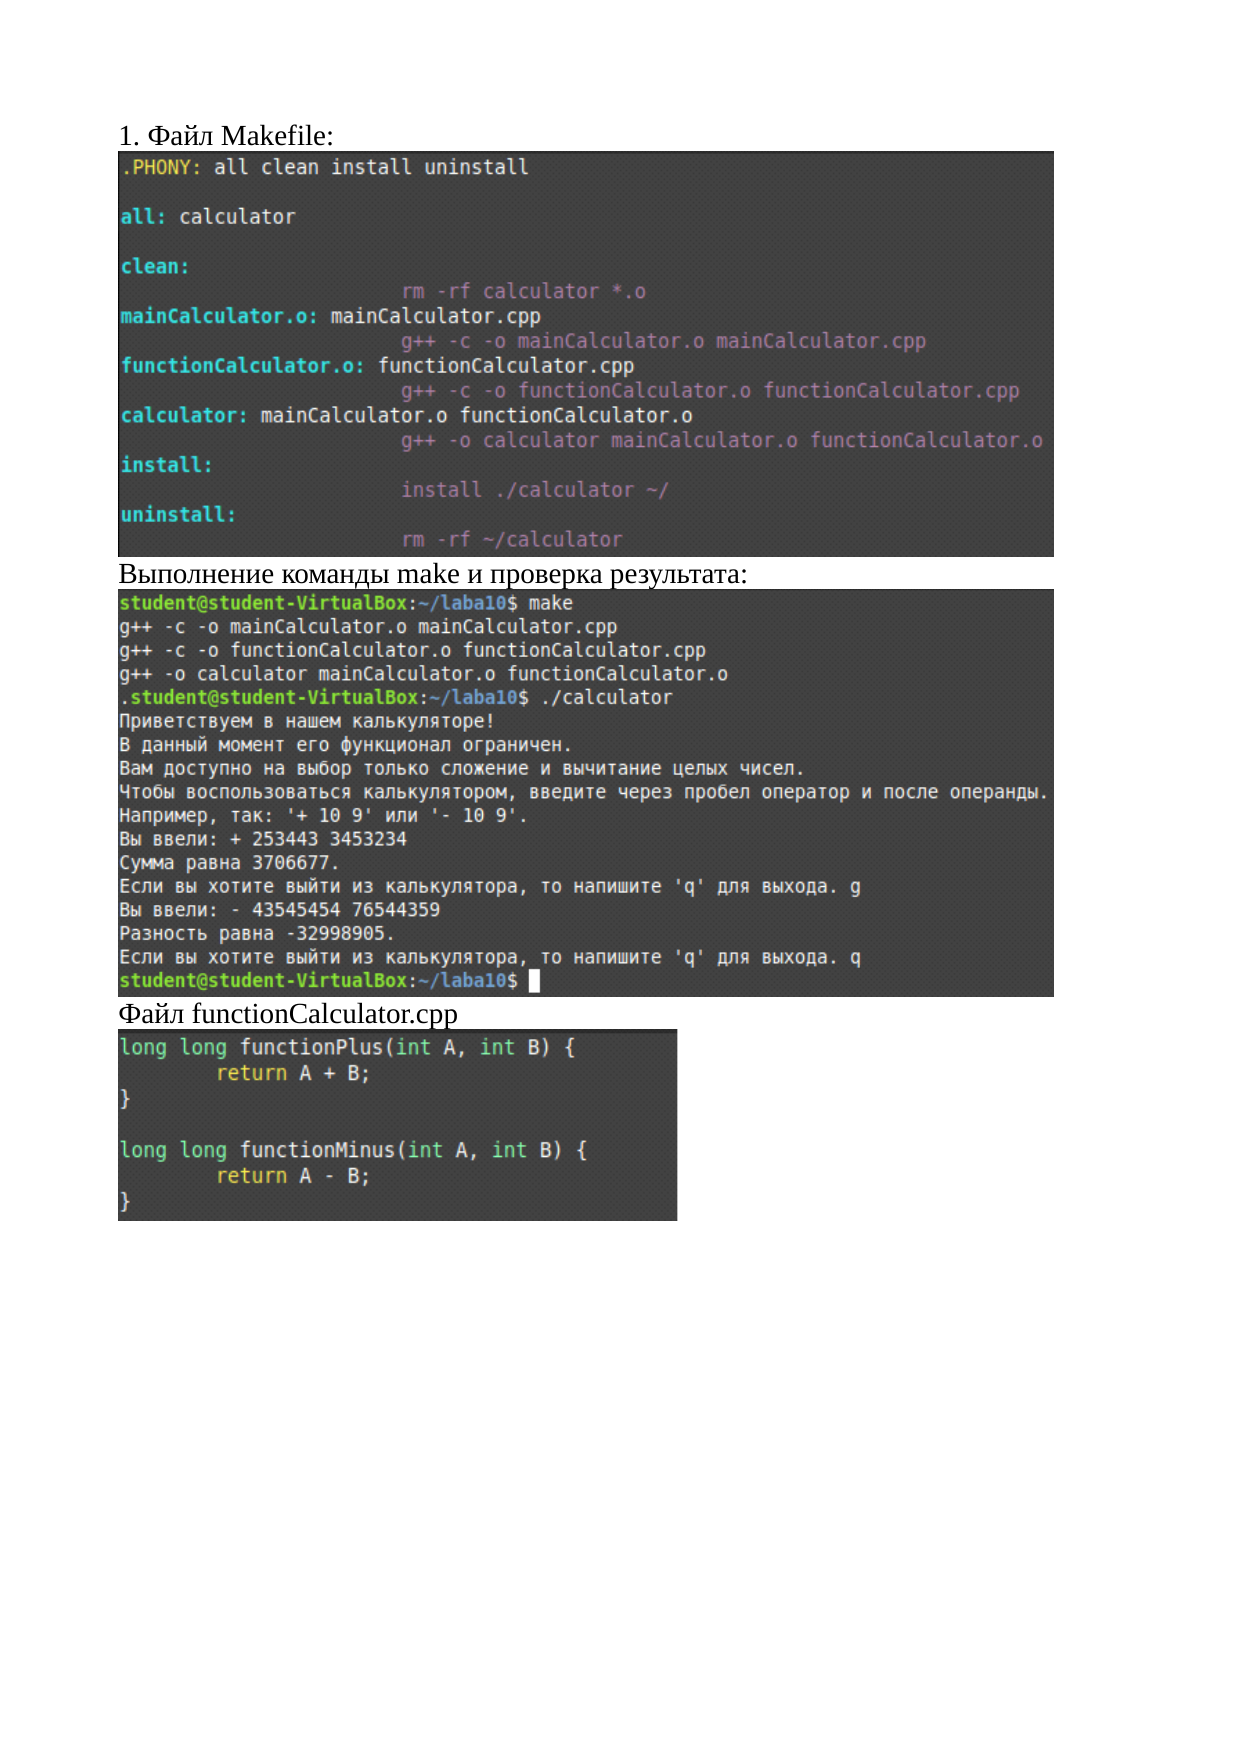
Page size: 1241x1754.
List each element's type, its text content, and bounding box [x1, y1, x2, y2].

text Выполнение команды make и проверка результата: [118, 556, 1122, 590]
text Файл functionCalculator.cpp [118, 996, 1122, 1030]
text 1. Файл Makefile: [118, 118, 1122, 152]
